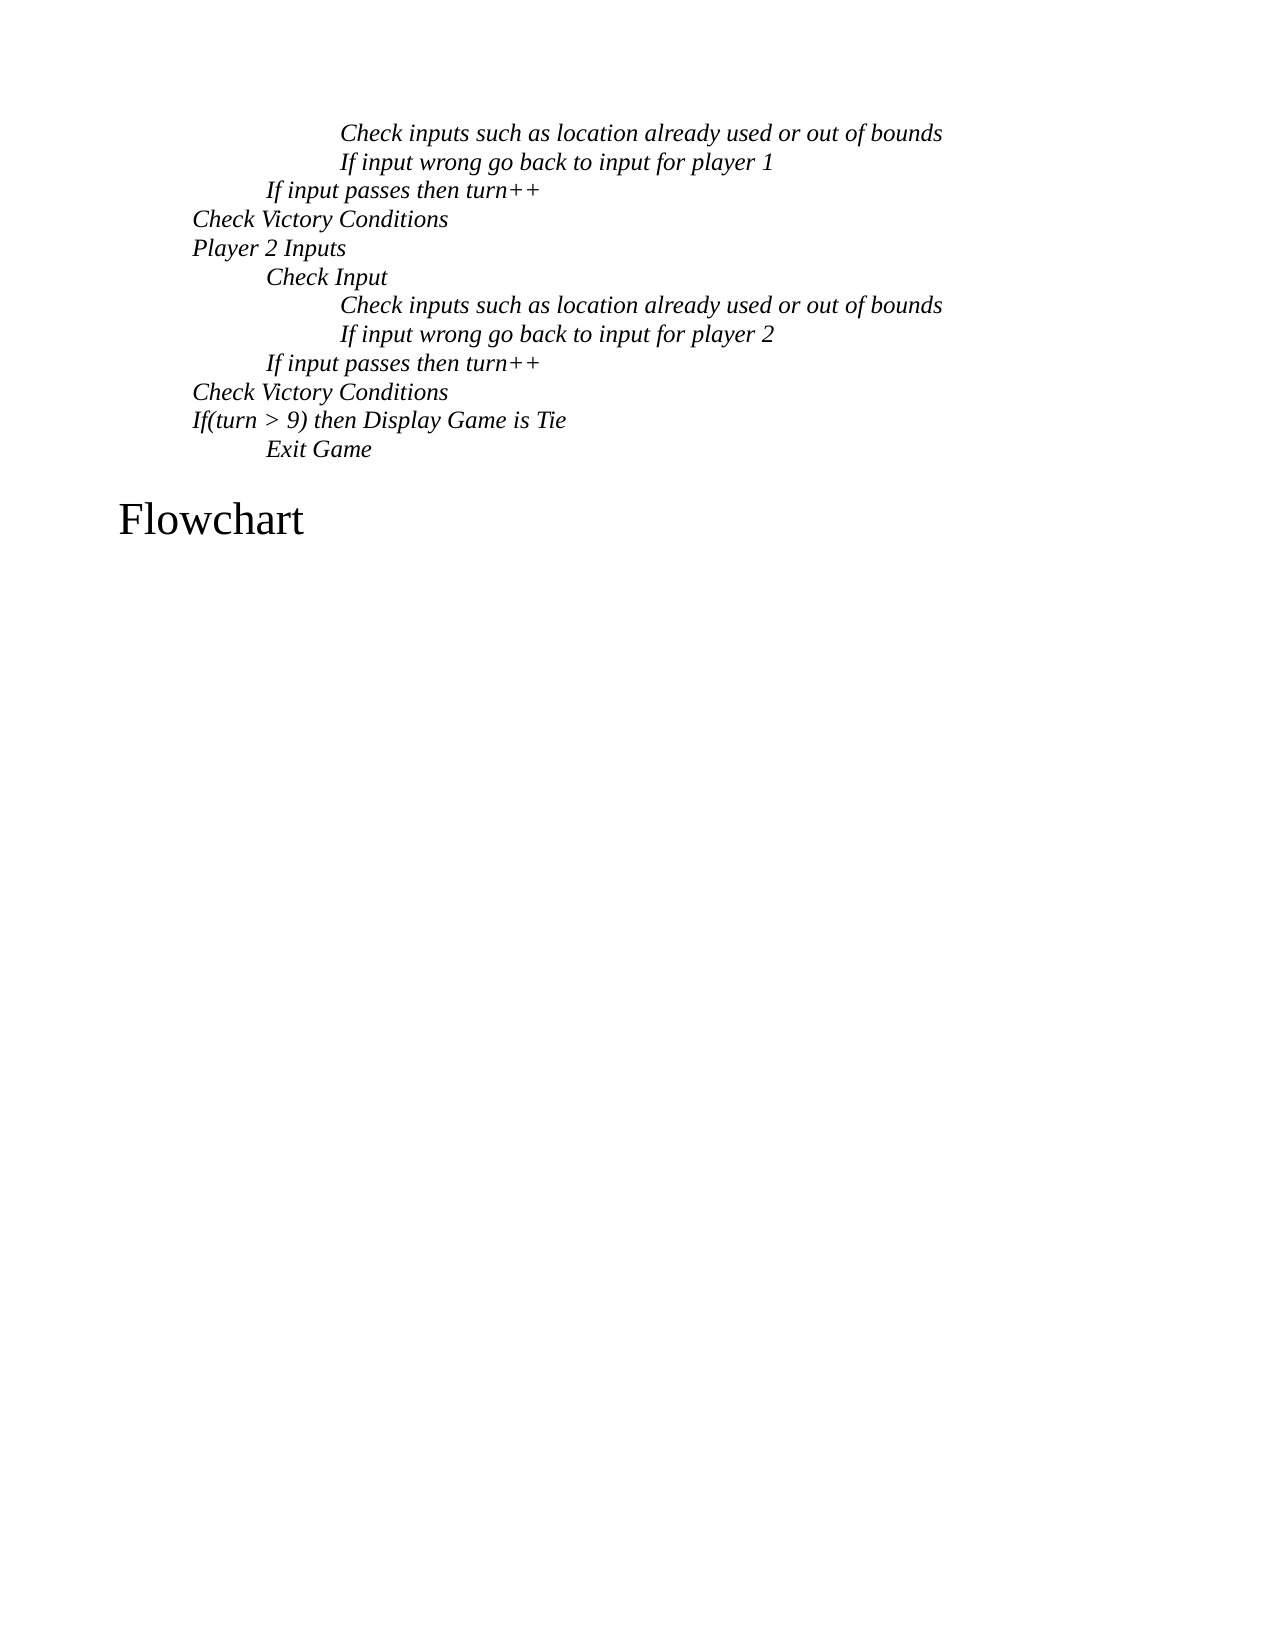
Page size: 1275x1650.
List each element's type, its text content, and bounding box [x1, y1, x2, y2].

text If input passes then turn++ [118, 348, 1157, 377]
text Check Input [118, 262, 1157, 291]
text If input wrong go back to input for player 2 [118, 319, 1157, 348]
text If input passes then turn++ [118, 176, 1157, 204]
text Check Victory Conditions [118, 204, 1157, 233]
text Check inputs such as location already used or out of bounds [118, 118, 1157, 147]
text If input wrong go back to input for player 1 [118, 147, 1157, 176]
text Check inputs such as location already used or out of bounds [118, 291, 1157, 319]
text Player 2 Inputs [118, 233, 1157, 262]
text If(turn > 9) then Display Game is Tie [118, 406, 1157, 434]
text Exit Game [118, 434, 1157, 463]
text Flowchart [118, 492, 1157, 544]
text Check Victory Conditions [118, 377, 1157, 406]
